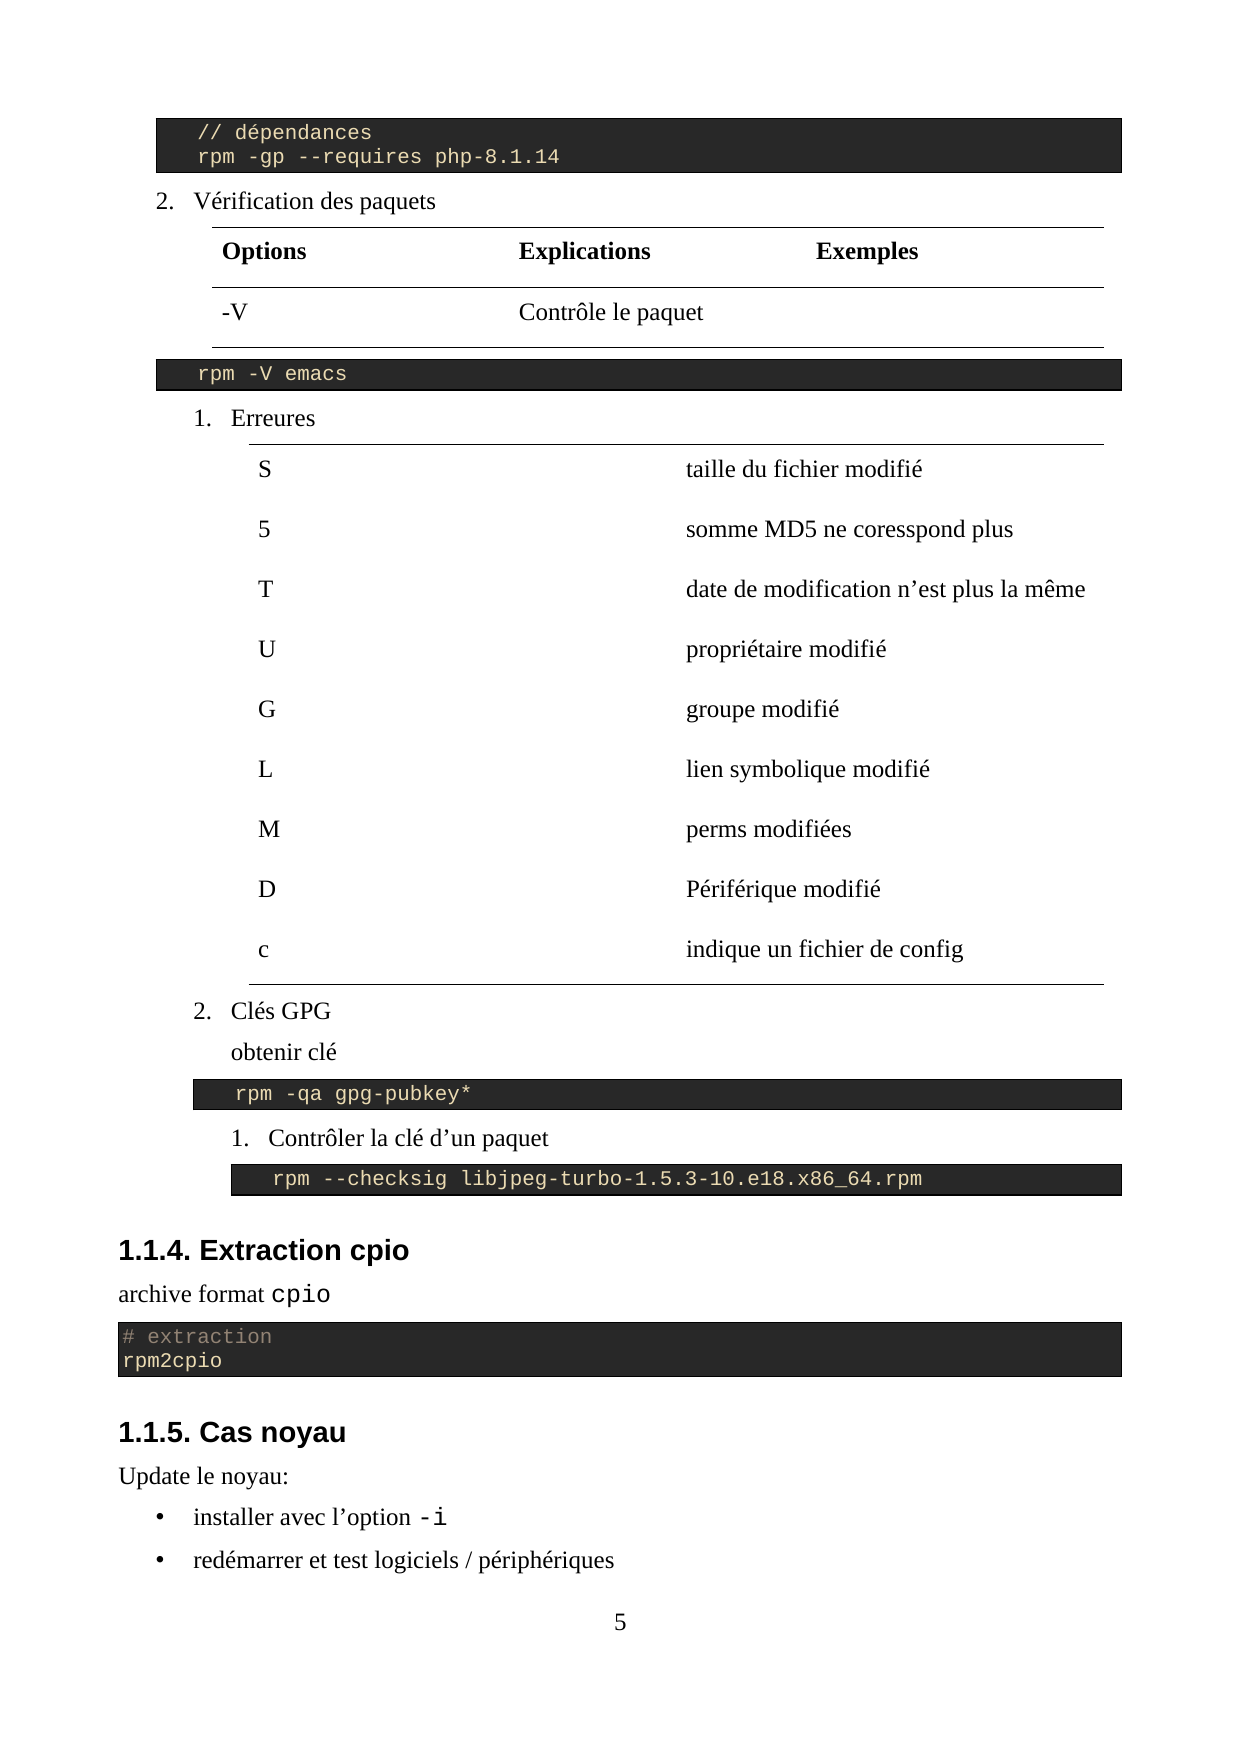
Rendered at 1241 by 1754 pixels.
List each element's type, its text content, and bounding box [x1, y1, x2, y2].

table_header Explications [509, 228, 806, 287]
list rpm -gp --requires php-8.1.14 [157, 142, 1121, 172]
table_cell perms modifiées [676, 804, 1104, 864]
table_cell propriétaire modifié [676, 624, 1104, 684]
list // dépendances [157, 119, 1121, 142]
subtitle Extraction cpio [118, 1233, 1122, 1266]
table_header Exemples [806, 228, 1103, 287]
table_cell L [249, 744, 676, 804]
list redémarrer et test logiciels / périphériques [156, 1546, 1122, 1574]
list rpm -qa gpg-pubkey* [194, 1080, 1121, 1109]
table_cell D [249, 864, 676, 924]
text Update le noyau: [118, 1461, 1122, 1490]
list rpm -V emacs [157, 360, 1121, 389]
table_cell Contrôle le paquet [509, 288, 806, 347]
list obtenir clé [193, 1037, 1122, 1066]
table_cell somme MD5 ne coresspond plus [676, 504, 1104, 564]
table_cell U [249, 624, 676, 684]
table_cell M [249, 804, 676, 864]
list Contrôler la clé d’un paquet [231, 1123, 1122, 1151]
list Clés GPG [193, 996, 1122, 1025]
list Erreures [193, 403, 1122, 432]
table_cell [806, 288, 1103, 347]
text # extraction [119, 1323, 1121, 1346]
list Vérification des paquets [156, 186, 1122, 214]
table_cell date de modification n’est plus la même [676, 564, 1104, 624]
table_cell -V [212, 288, 509, 347]
table_cell groupe modifié [676, 684, 1104, 744]
list installer avec l’option -i [156, 1502, 1122, 1533]
table_header taille du fichier modifié [676, 445, 1104, 504]
table_header Options [212, 228, 509, 287]
table_header S [249, 445, 676, 504]
subtitle Cas noyau [118, 1415, 1122, 1448]
table_cell G [249, 684, 676, 744]
table_cell T [249, 564, 676, 624]
text archive format cpio [118, 1279, 1122, 1310]
table_cell lien symbolique modifié [676, 744, 1104, 804]
text rpm2cpio [119, 1346, 1121, 1376]
table_cell Périférique modifié [676, 864, 1104, 924]
table_cell indique un fichier de config [676, 924, 1104, 984]
table_cell 5 [249, 504, 676, 564]
list rpm --checksig libjpeg-turbo-1.5.3-10.e18.x86_64.rpm [232, 1165, 1121, 1194]
table_cell c [249, 924, 676, 984]
